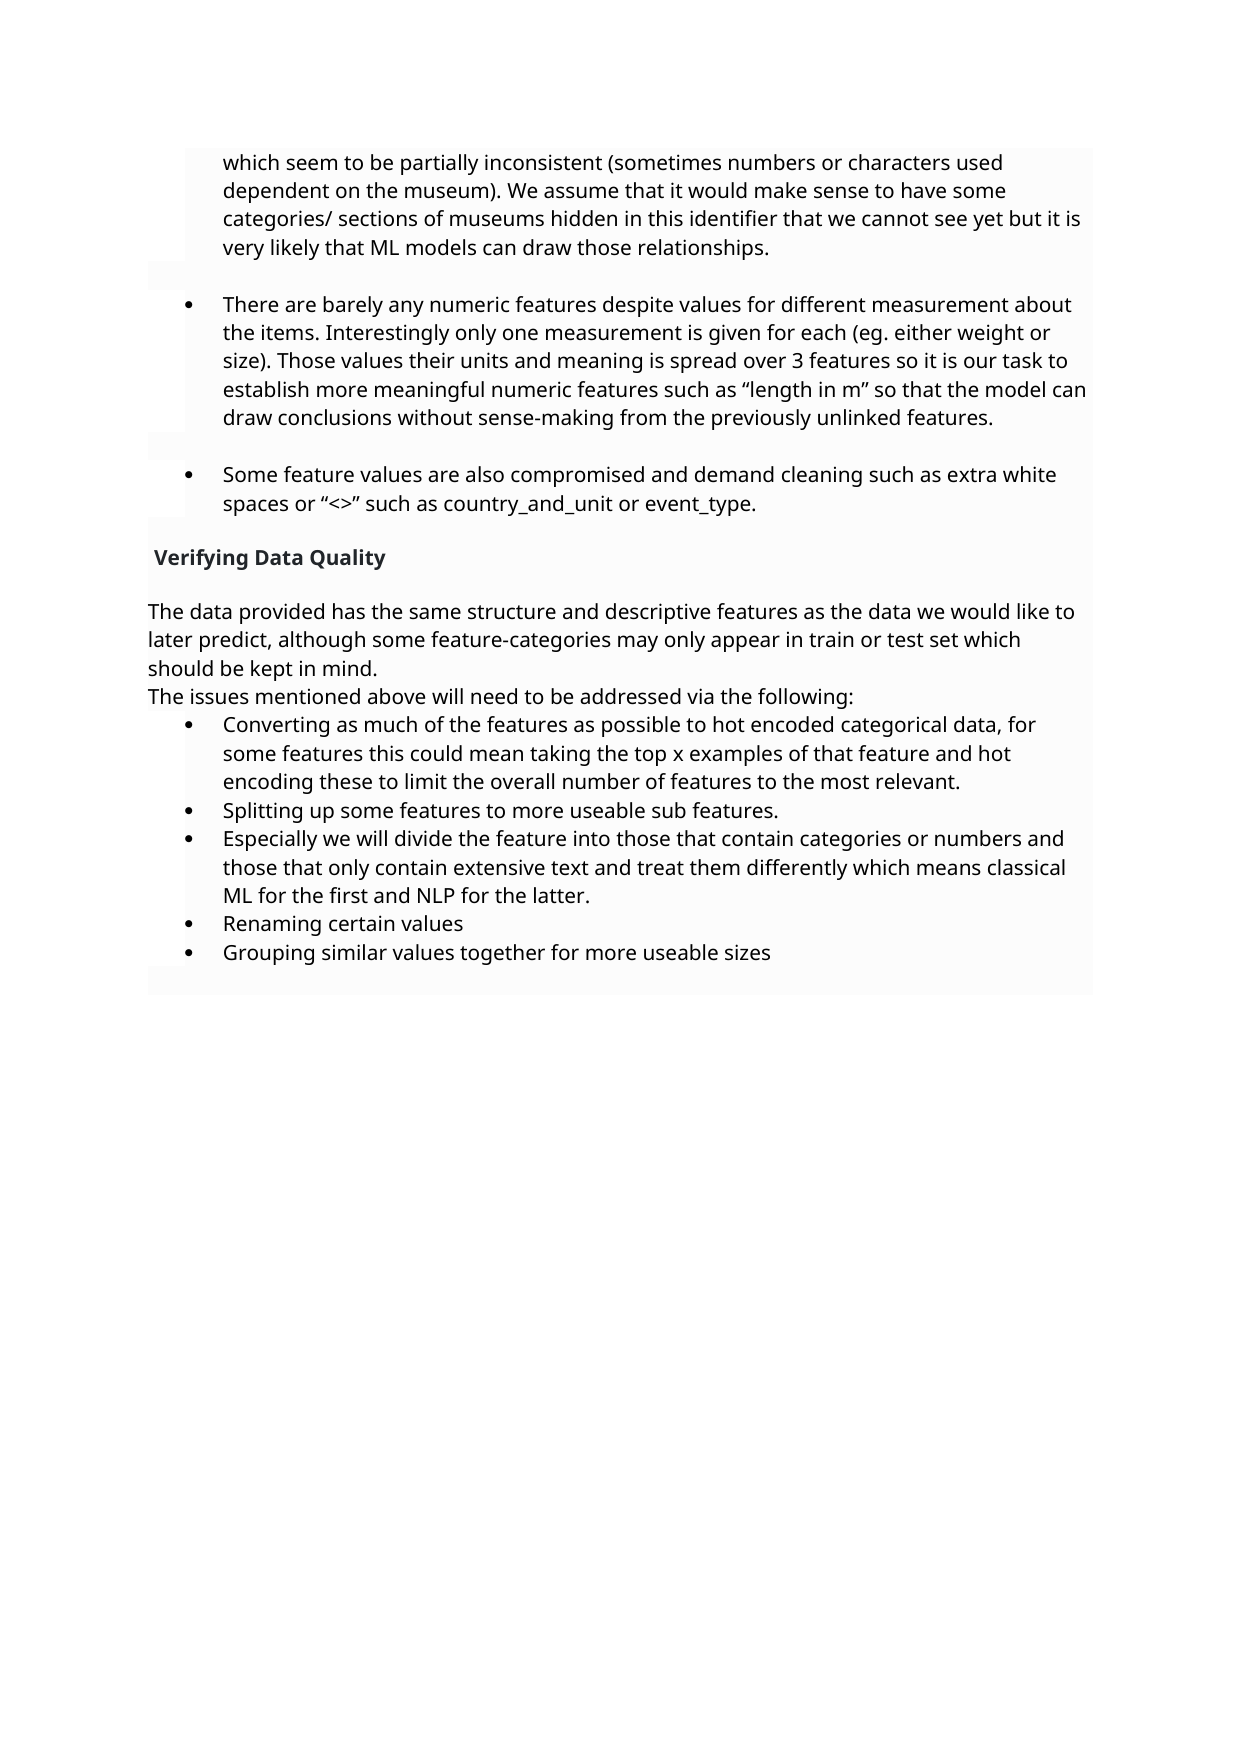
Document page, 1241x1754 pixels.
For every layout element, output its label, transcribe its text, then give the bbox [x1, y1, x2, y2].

text The data provided has the same structure and descriptive features as the data we would like to later predict, although some feature-categories may only appear in train or test set which should be kept in mind. [148, 597, 1093, 682]
text Verifying Data Quality [148, 542, 1093, 572]
list Some feature values are also compromised and demand cleaning such as extra white spaces or “<>” such as country_and_unit or event_type. [185, 460, 1093, 517]
list Especially we will divide the feature into those that contain categories or numbers and those that only contain extensive text and treat them differently which means classical ML for the first and NLP for the latter. [185, 824, 1093, 909]
list There are barely any numeric features despite values for different measurement about the items. Interestingly only one measurement is given for each (eg. either weight or size). Those values their units and meaning is spread over 3 features so it is our task to establish more meaningful numeric features such as “length in m” so that the model can draw conclusions without sense-making from the previously unlinked features. [185, 290, 1093, 432]
text The issues mentioned above will need to be addressed via the following: [148, 682, 1093, 711]
list which seem to be partially inconsistent (sometimes numbers or characters used dependent on the museum). We assume that it would make sense to have some categories/ sections of museums hidden in this identifier that we cannot see yet but it is very likely that ML models can draw those relationships. [185, 148, 1093, 261]
list Splitting up some features to more useable sub features. [185, 796, 1093, 824]
list Renaming certain values [185, 909, 1093, 938]
list Converting as much of the features as possible to hot encoded categorical data, for some features this could mean taking the top x examples of that feature and hot encoding these to limit the overall number of features to the most relevant. [185, 711, 1093, 796]
list Grouping similar values together for more useable sizes [185, 938, 1093, 966]
